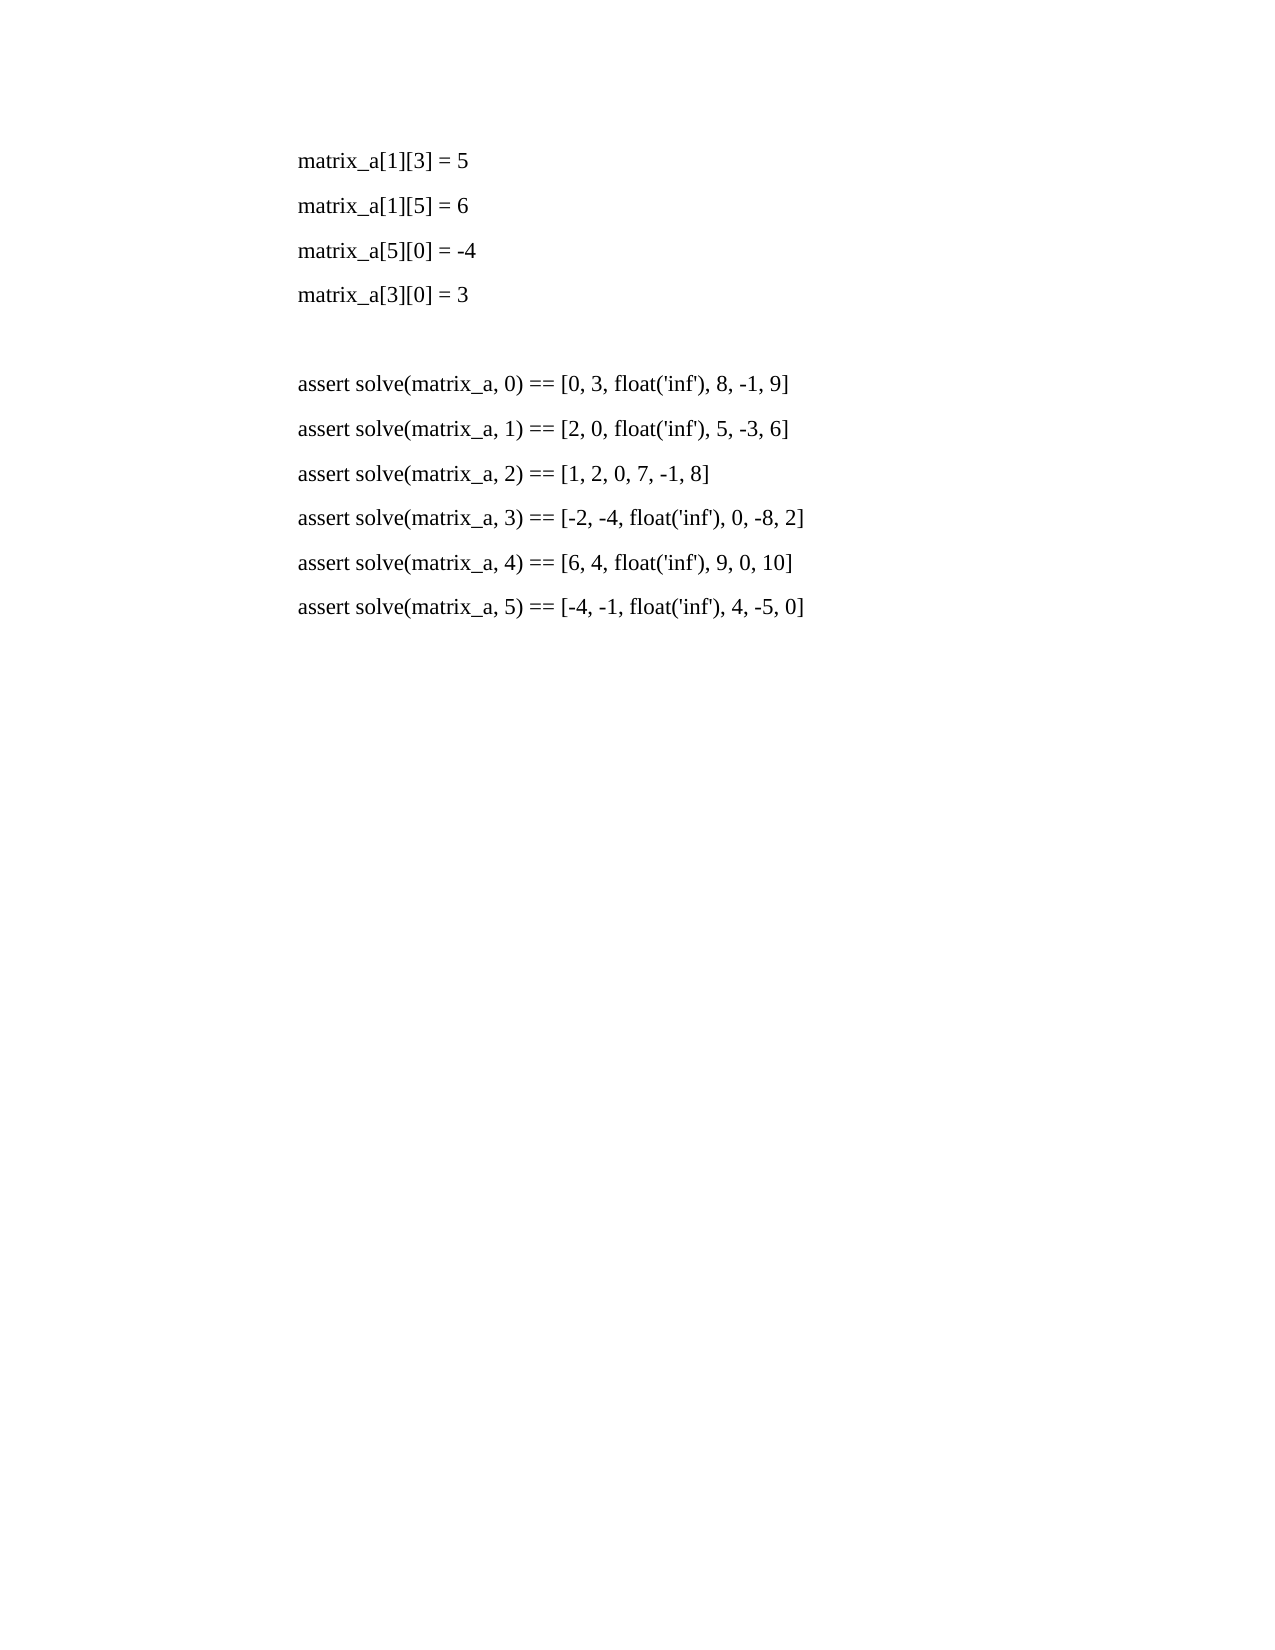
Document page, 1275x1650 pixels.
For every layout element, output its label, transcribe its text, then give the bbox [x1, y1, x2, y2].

list assert solve(matrix_a, 2) == [1, 2, 0, 7, -1, 8] [223, 460, 1127, 486]
list matrix_a[1][3] = 5 [223, 148, 1127, 174]
list matrix_a[3][0] = 3 [223, 281, 1127, 308]
list assert solve(matrix_a, 5) == [-4, -1, float('inf'), 4, -5, 0] [223, 593, 1127, 620]
list assert solve(matrix_a, 1) == [2, 0, float('inf'), 5, -3, 6] [223, 415, 1127, 441]
list assert solve(matrix_a, 4) == [6, 4, float('inf'), 9, 0, 10] [223, 549, 1127, 575]
list matrix_a[5][0] = -4 [223, 237, 1127, 263]
list assert solve(matrix_a, 3) == [-2, -4, float('inf'), 0, -8, 2] [223, 504, 1127, 531]
list matrix_a[1][5] = 6 [223, 192, 1127, 218]
list assert solve(matrix_a, 0) == [0, 3, float('inf'), 8, -1, 9] [223, 371, 1127, 397]
